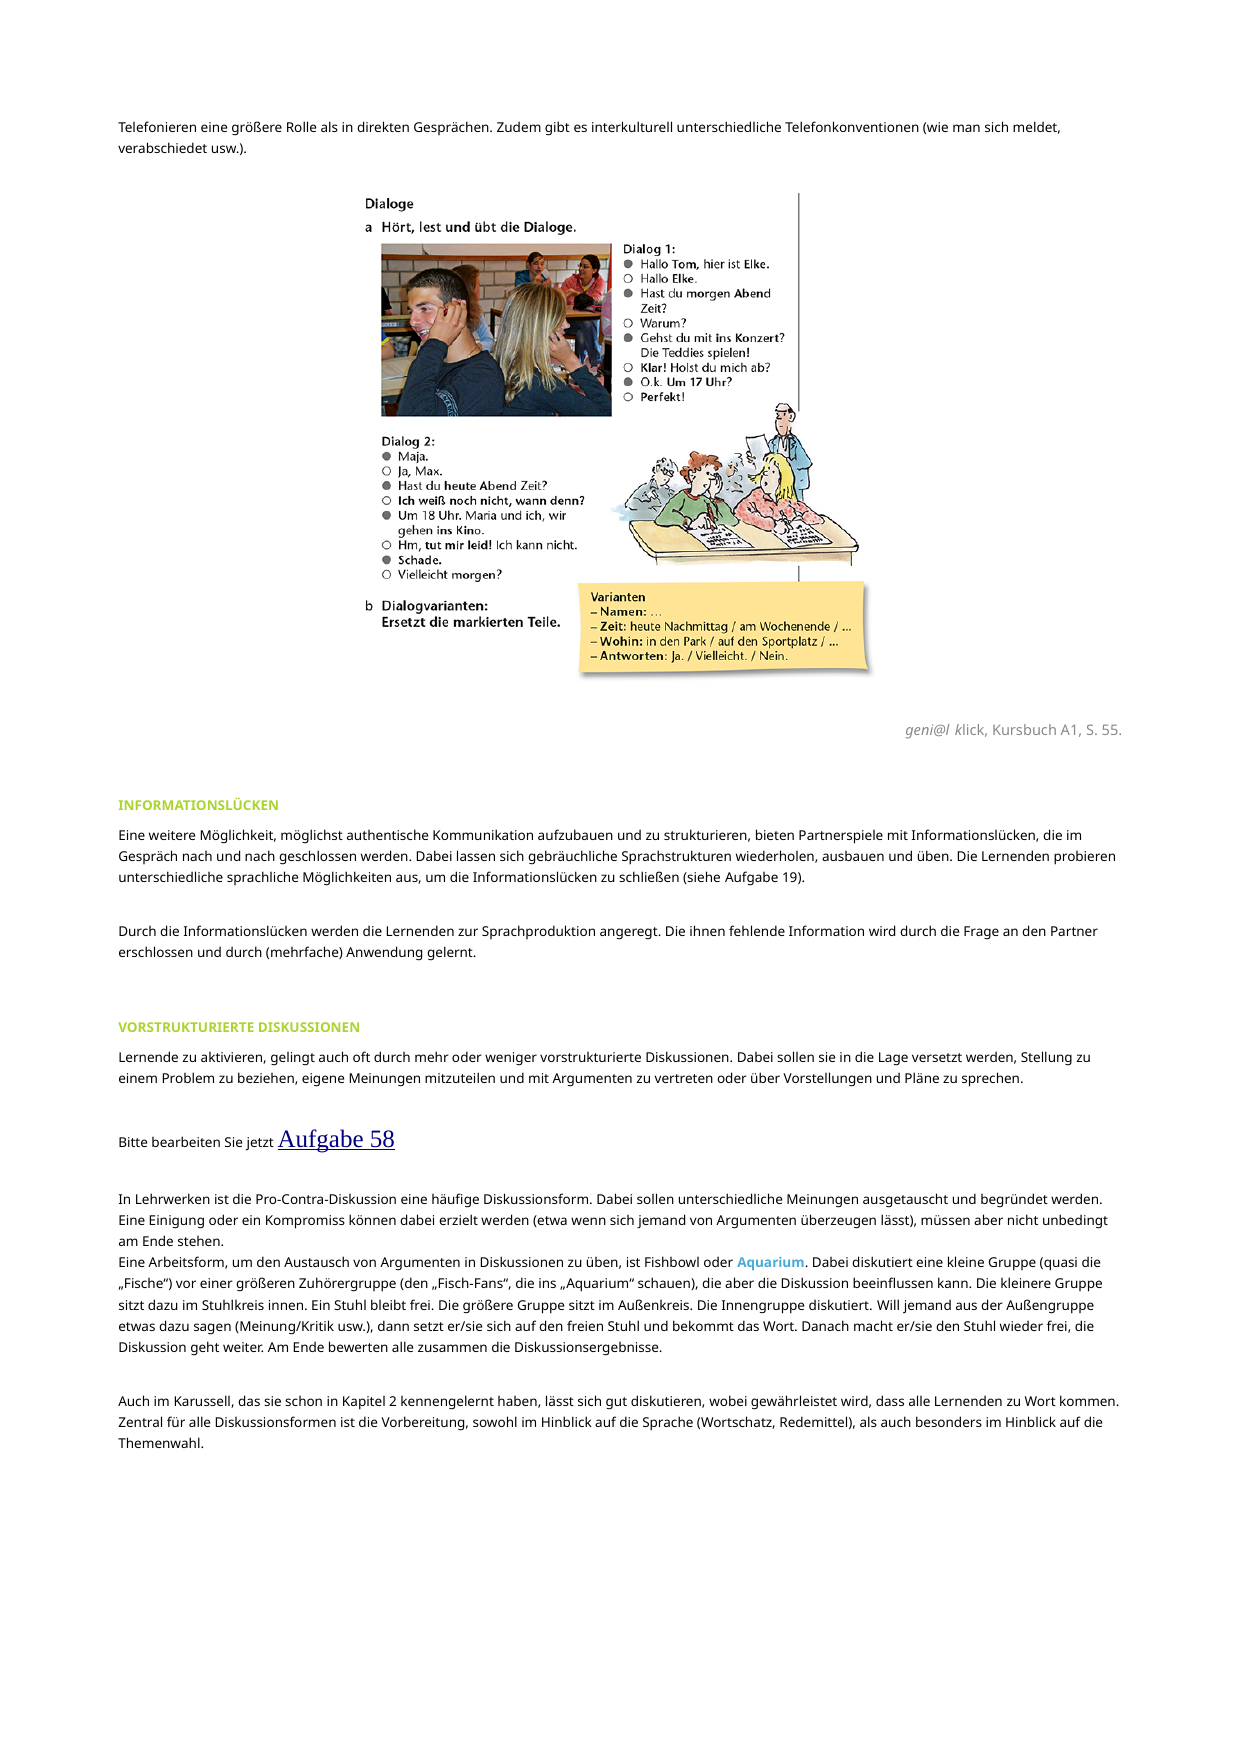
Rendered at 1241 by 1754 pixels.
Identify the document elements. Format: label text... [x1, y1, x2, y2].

text Lernende zu aktivieren, gelingt auch oft durch mehr oder weniger vorstrukturierte Diskussionen. Dabei sollen sie in die Lage versetzt werden, Stellung zu einem Problem zu beziehen, eigene Meinungen mitzuteilen und mit Argumenten zu vertreten oder über Vorstellungen und Pläne zu sprechen. [118, 1048, 1122, 1088]
picture [362, 193, 878, 682]
subtitle INFORMATIONSLÜCKEN [118, 796, 1122, 814]
text Zentral für alle Diskussionsformen ist die Vorbereitung, sowohl im Hinblick auf die Sprache (Wortschatz, Redemittel), als auch besonders im Hinblick auf die Themenwahl. [118, 1413, 1122, 1453]
text geni@l klick, Kursbuch A1, S. 55. [118, 719, 1122, 739]
text Auch im Karussell, das sie schon in Kapitel 2 kennengelernt haben, lässt sich gut diskutieren, wobei gewährleistet wird, dass alle Lernenden zu Wort kommen. [118, 1392, 1122, 1410]
text Eine weitere Möglichkeit, möglichst authentische Kommunikation aufzubauen und zu strukturieren, bieten Partnerspiele mit Informationslücken, die im Gespräch nach und nach geschlossen werden. Dabei lassen sich gebräuchliche Sprachstrukturen wiederholen, ausbauen und üben. Die Lernenden probieren unterschiedliche sprachliche Möglichkeiten aus, um die Informationslücken zu schließen (siehe Aufgabe 19). [118, 826, 1122, 887]
text Telefonieren eine größere Rolle als in direkten Gesprächen. Zudem gibt es interkulturell unterschiedliche Telefonkonventionen (wie man sich meldet, verabschiedet usw.). [118, 118, 1122, 158]
subtitle VORSTRUKTURIERTE DISKUSSIONEN [118, 1018, 1122, 1037]
text Bitte bearbeiten Sie jetzt Aufgabe 58 [118, 1124, 1122, 1152]
text In Lehrwerken ist die Pro-Contra-Diskussion eine häufige Diskussionsform. Dabei sollen unterschiedliche Meinungen ausgetauscht und begründet werden. Eine Einigung oder ein Kompromiss können dabei erzielt werden (etwa wenn sich jemand von Argumenten überzeugen lässt), müssen aber nicht unbedingt am Ende stehen. [118, 1190, 1122, 1250]
text Eine Arbeitsform, um den Austausch von Argumenten in Diskussionen zu üben, ist Fishbowl oder Aquarium. Dabei diskutiert eine kleine Gruppe (quasi die „Fische“) vor einer größeren Zuhörergruppe (den „Fisch-Fans“, die ins „Aquarium“ schauen), die aber die Diskussion beeinflussen kann. Die kleinere Gruppe sitzt dazu im Stuhlkreis innen. Ein Stuhl bleibt frei. Die größere Gruppe sitzt im Außenkreis. Die Innengruppe diskutiert. Will jemand aus der Außengruppe etwas dazu sagen (Meinung/Kritik usw.), dann setzt er/sie sich auf den freien Stuhl und bekommt das Wort. Danach macht er/sie den Stuhl wieder frei, die Diskussion geht weiter. Am Ende bewerten alle zusammen die Diskussionsergebnisse. [118, 1253, 1122, 1356]
text Durch die Informationslücken werden die Lernenden zur Sprachproduktion angeregt. Die ihnen fehlende Information wird durch die Frage an den Partner erschlossen und durch (mehrfache) Anwendung gelernt. [118, 922, 1122, 962]
